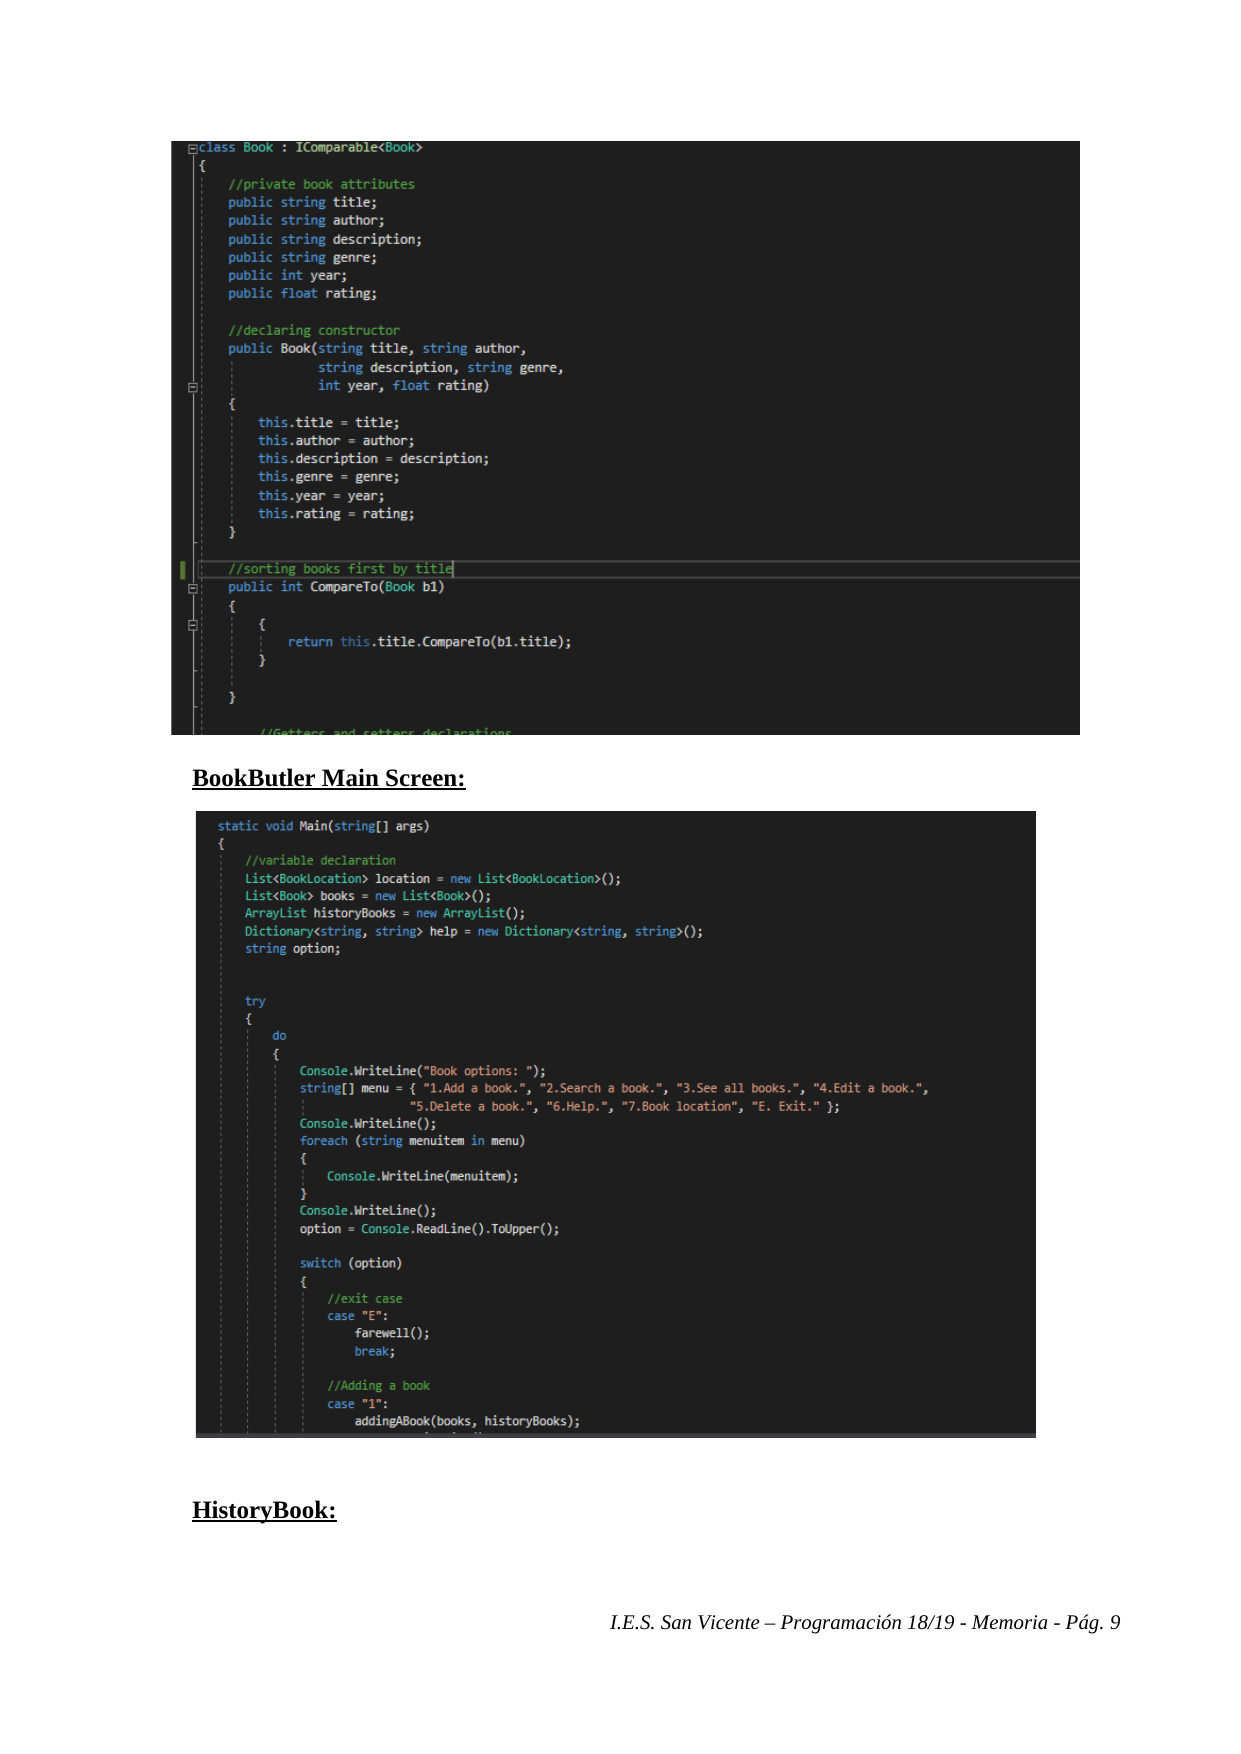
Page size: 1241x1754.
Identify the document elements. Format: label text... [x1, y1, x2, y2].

text BookButler Main Screen: [118, 763, 1122, 792]
text HistoryBook: [118, 1495, 1122, 1524]
picture [195, 811, 1036, 1438]
picture [171, 141, 1080, 735]
